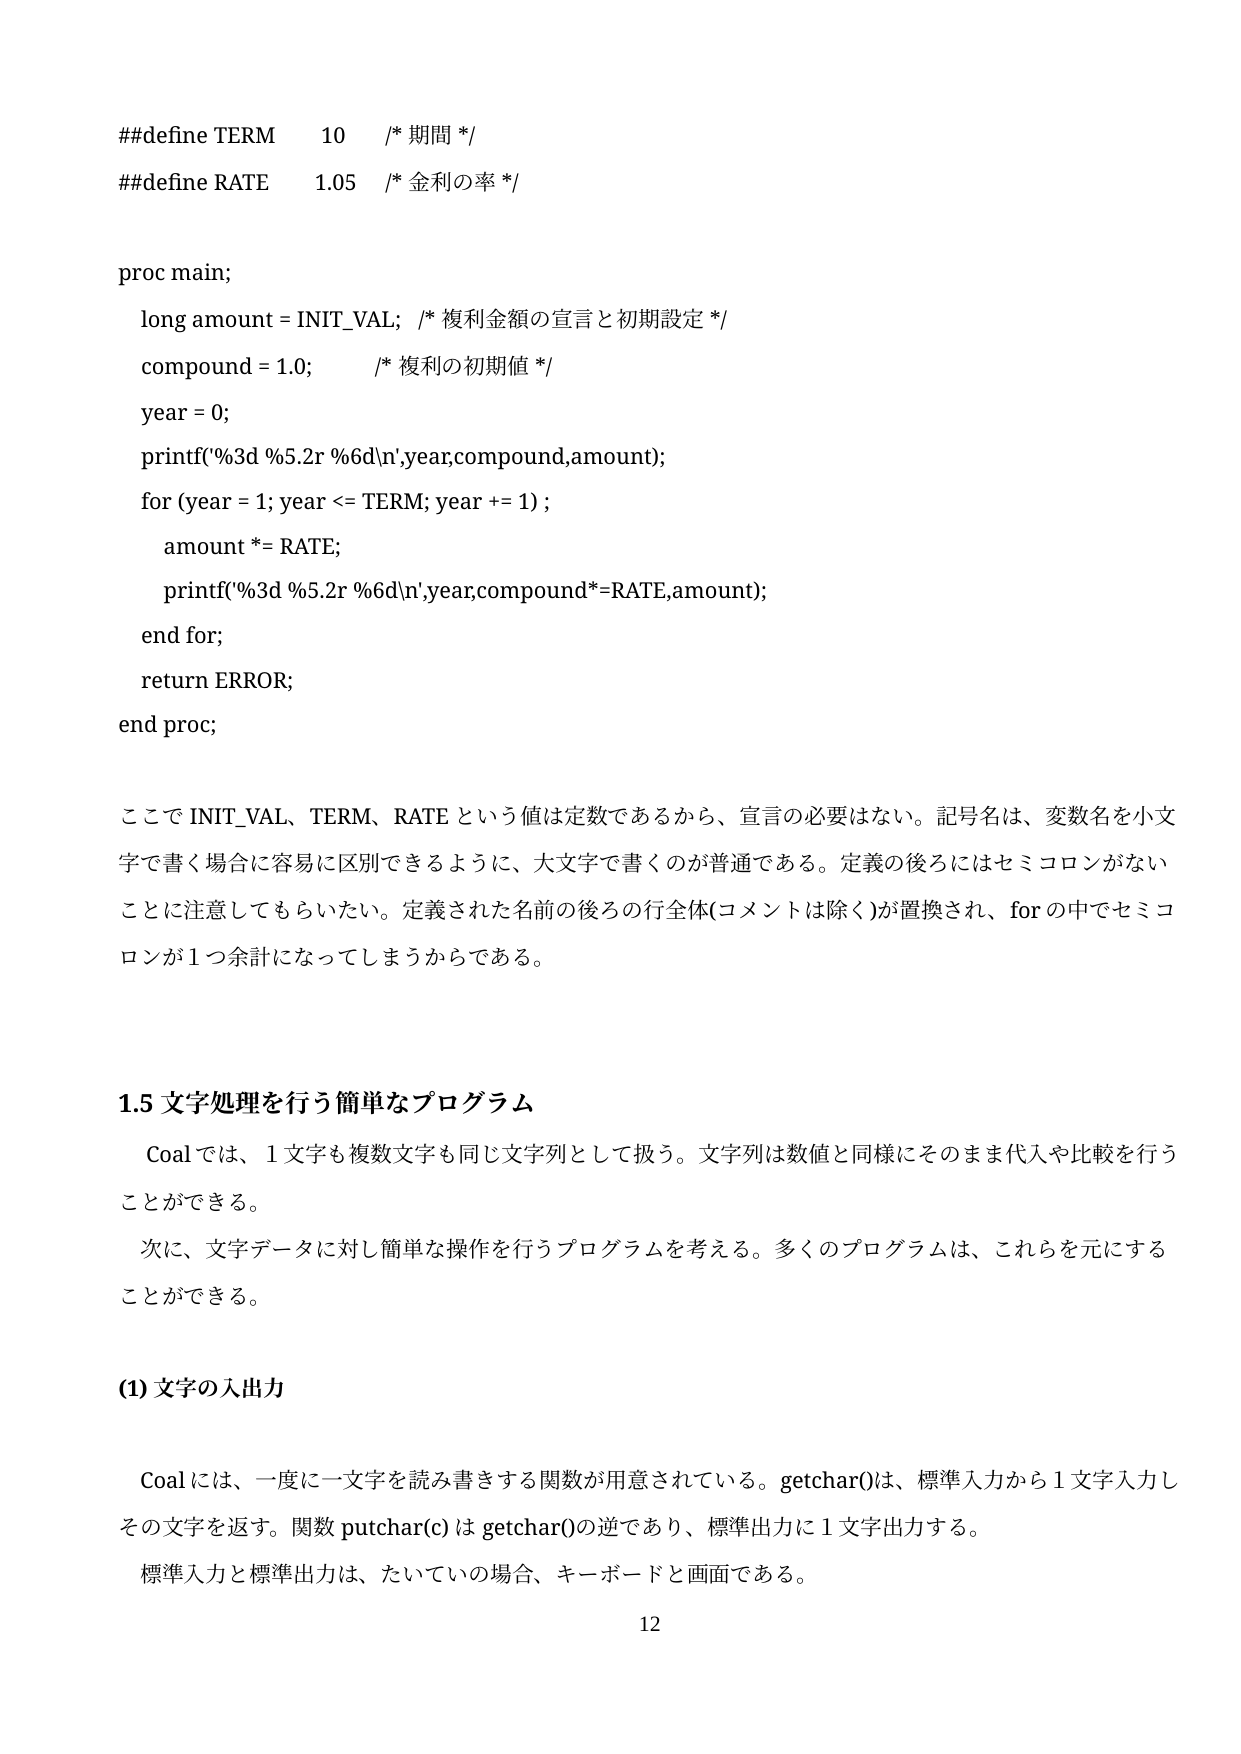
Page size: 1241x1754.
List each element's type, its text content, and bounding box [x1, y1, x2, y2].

text proc main; [118, 257, 1181, 287]
text compound = 1.0; /* 複利の初期値 */ [118, 349, 1181, 381]
text Coalでは、１文字も複数文字も同じ文字列として扱う。文字列は数値と同様にそのまま代入や比較を行うことができる。 [118, 1138, 1181, 1216]
text printf('%3d %5.2r %6d\n',year,compound,amount); [118, 441, 1181, 471]
text 標準入力と標準出力は、たいていの場合、キーボードと画面である。 [118, 1558, 1181, 1589]
text 次に、文字データに対し簡単な操作を行うプログラムを考える。多くのプログラムは、これらを元にすることができる。 [118, 1232, 1181, 1311]
text Coalには、一度に一文字を読み書きする関数が用意されている。getchar()は、標準入力から１文字入力しその文字を返す。関数 putchar(c) は getchar()の逆であり、標準出力に１文字出力する。 [118, 1463, 1181, 1542]
text ##define TERM 10 /* 期間 */ [118, 118, 1181, 150]
text ##define RATE 1.05 /* 金利の率 */ [118, 165, 1181, 197]
text long amount = INIT_VAL; /* 複利金額の宣言と初期設定 */ [118, 302, 1181, 334]
text for (year = 1; year <= TERM; year += 1) ; [118, 486, 1181, 516]
text 1.5 文字処理を行う簡単なプログラム [118, 1083, 1181, 1119]
text year = 0; [118, 397, 1181, 426]
text end for; [118, 620, 1181, 650]
text return ERROR; [118, 665, 1181, 694]
text end proc; [118, 709, 1181, 739]
text (1) 文字の入出力 [118, 1371, 1181, 1403]
text ここで INIT_VAL、TERM、RATE という値は定数であるから、宣言の必要はない。記号名は、変数名を小文字で書く場合に容易に区別できるように、大文字で書くのが普通である。定義の後ろにはセミコロンがないことに注意してもらいたい。定義された名前の後ろの行全体(コメントは除く)が置換され、forの中でセミコロンが１つ余計になってしまうからである。 [118, 799, 1181, 972]
text printf('%3d %5.2r %6d\n',year,compound*=RATE,amount); [118, 575, 1181, 605]
text amount *= RATE; [118, 531, 1181, 561]
